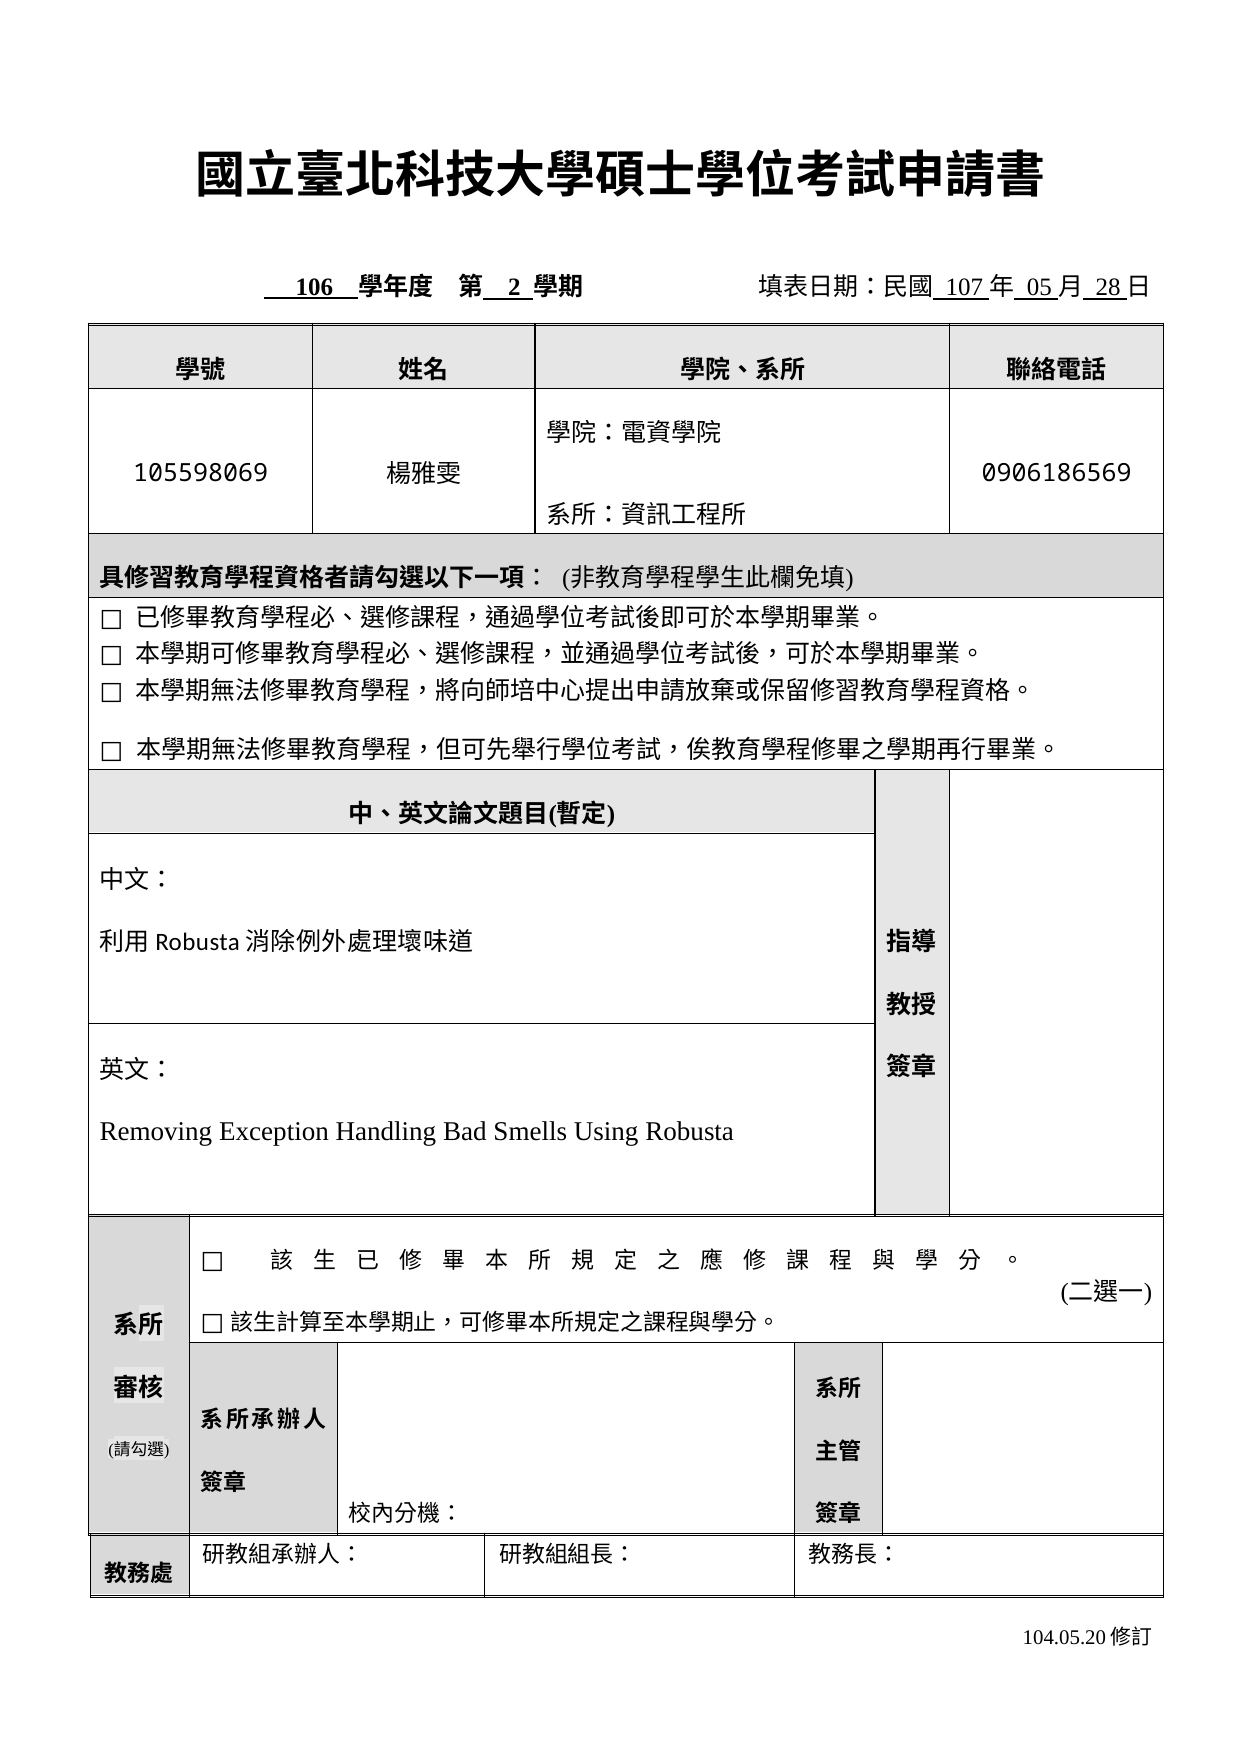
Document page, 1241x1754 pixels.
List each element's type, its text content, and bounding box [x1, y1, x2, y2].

table_cell 研教組組長： [485, 1536, 794, 1594]
table_cell 105598069 [89, 389, 312, 533]
table_cell 指導教授簽章 [876, 770, 949, 1214]
table_cell 中、英文論文題目(暫定) [89, 770, 874, 832]
table_cell 校內分機： [338, 1343, 794, 1532]
table_cell 英文： Removing Exception Handling Bad Smells Using Robusta [89, 1024, 874, 1214]
text 國立臺北科技大學碩士學位考試申請書 [89, 98, 1152, 223]
table_cell 楊雅雯 [313, 389, 534, 533]
table_cell 系所主管簽章 [795, 1343, 882, 1532]
table_header 聯絡電話 [950, 326, 1163, 388]
table_cell [950, 770, 1163, 1214]
table_cell 具修習教育學程資格者請勾選以下一項： (非教育學程學生此欄免填) [89, 534, 1163, 597]
table_cell 教務處 [91, 1536, 189, 1594]
text 106 學年度 第 2 學期 填表日期：民國 107 年 05 月 28 日 [89, 241, 1152, 304]
table_cell (二選一) [1038, 1217, 1163, 1342]
table_header 學院、系所 [536, 326, 949, 388]
table_cell □ 該生已修畢本所規定之應修課程與學分。 □ 該生計算至本學期止，可修畢本所規定之課程與學分。 [190, 1217, 1037, 1342]
table_header 姓名 [313, 326, 534, 388]
table_cell 0906186569 [950, 389, 1163, 533]
table_cell 系所 審核 (請勾選) [89, 1217, 189, 1532]
table_cell 學院：電資學院 系所：資訊工程所 [536, 389, 949, 533]
table_header 學號 [89, 326, 312, 388]
table_cell 教務長： [795, 1536, 1163, 1594]
table_cell [883, 1343, 1163, 1532]
table_cell 中文： 利用Robusta消除例外處理壞味道 [89, 834, 874, 1023]
table_cell □ 已修畢教育學程必、選修課程，通過學位考試後即可於本學期畢業。 □ 本學期可修畢教育學程必、選修課程，並通過學位考試後，可於本學期畢業。 □ 本學期無法修畢教育學程，將向師培中心提出申請放棄或保留修習教育學程資格。 □ 本學期無法修畢教育學程，但可先舉行學位考試，俟教育學程修畢之學期再行畢業。 [89, 598, 1163, 769]
table_cell 研教組承辦人： [190, 1536, 484, 1594]
table_cell 系所承辦人簽章 [190, 1343, 337, 1532]
